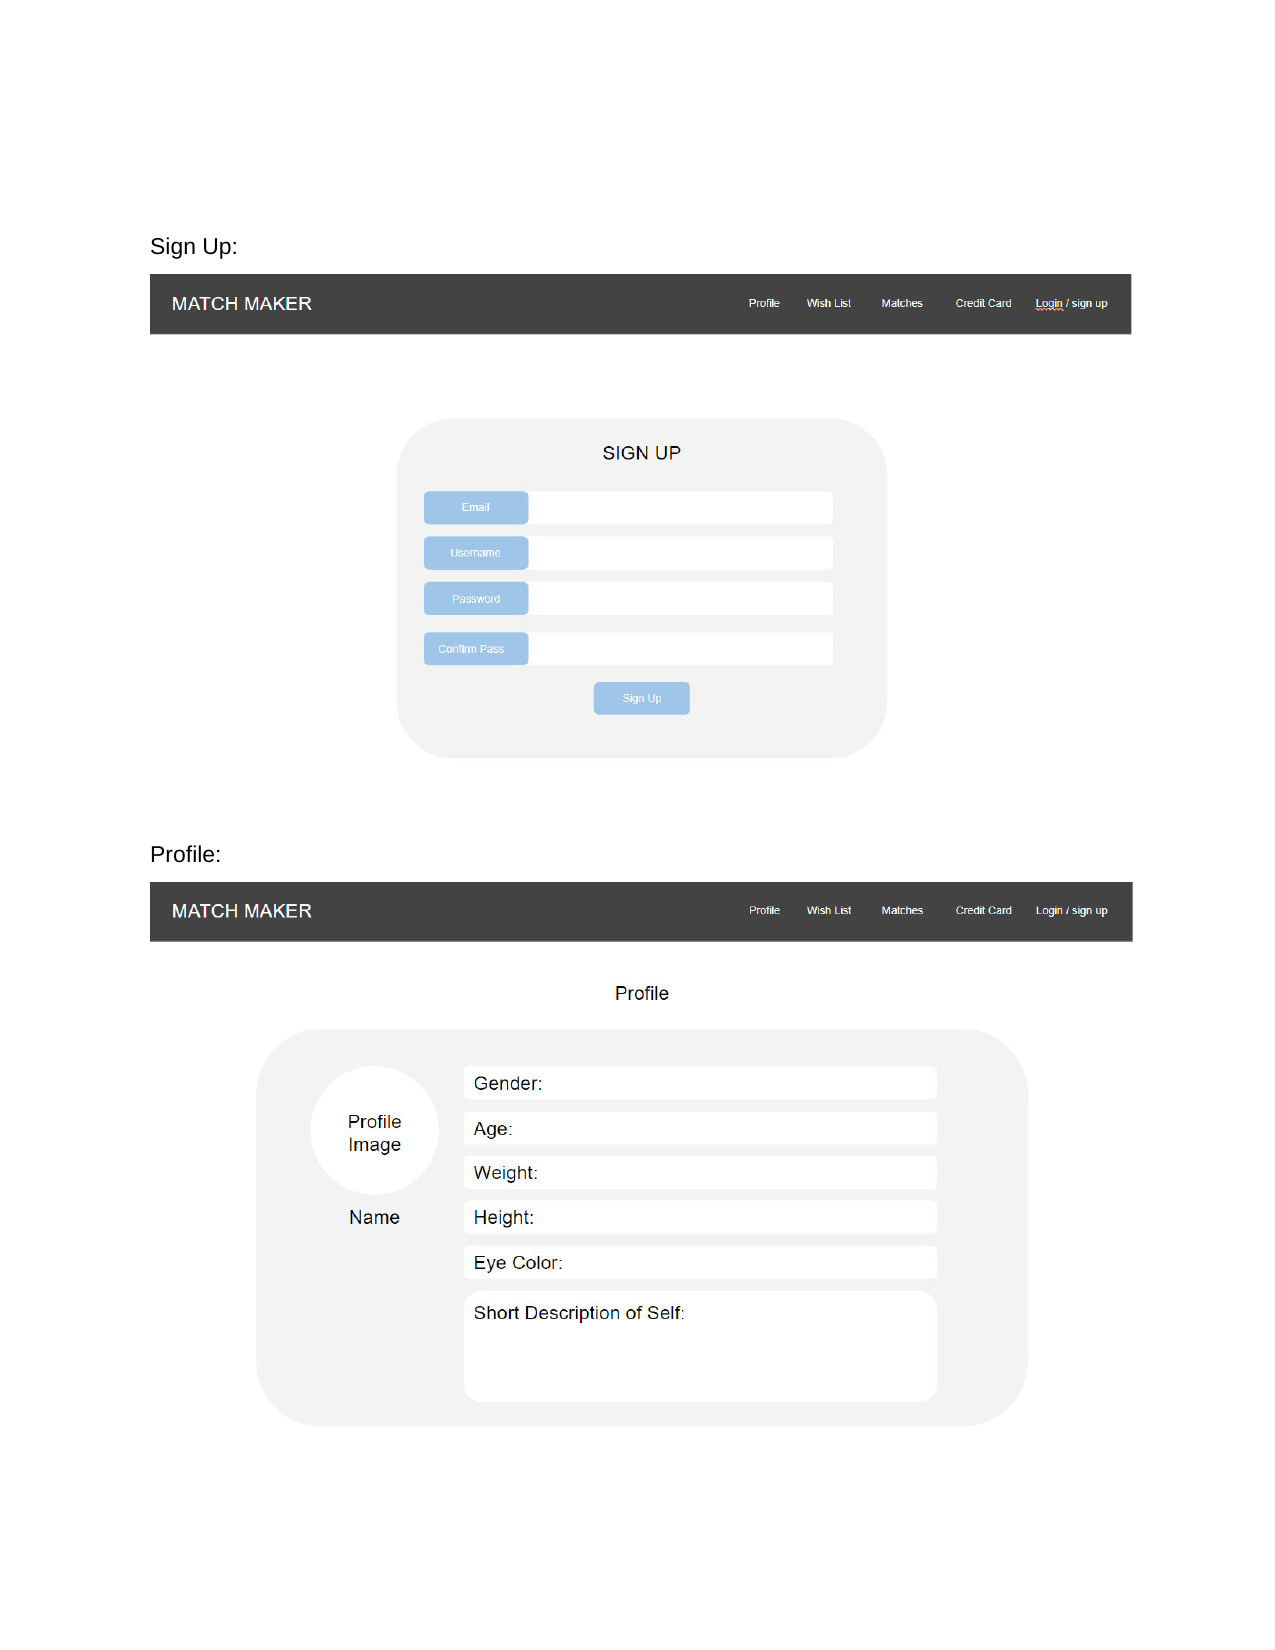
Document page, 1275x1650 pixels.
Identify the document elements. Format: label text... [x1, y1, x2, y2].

text Sign Up: [150, 233, 1125, 259]
text Profile: [150, 841, 1125, 867]
